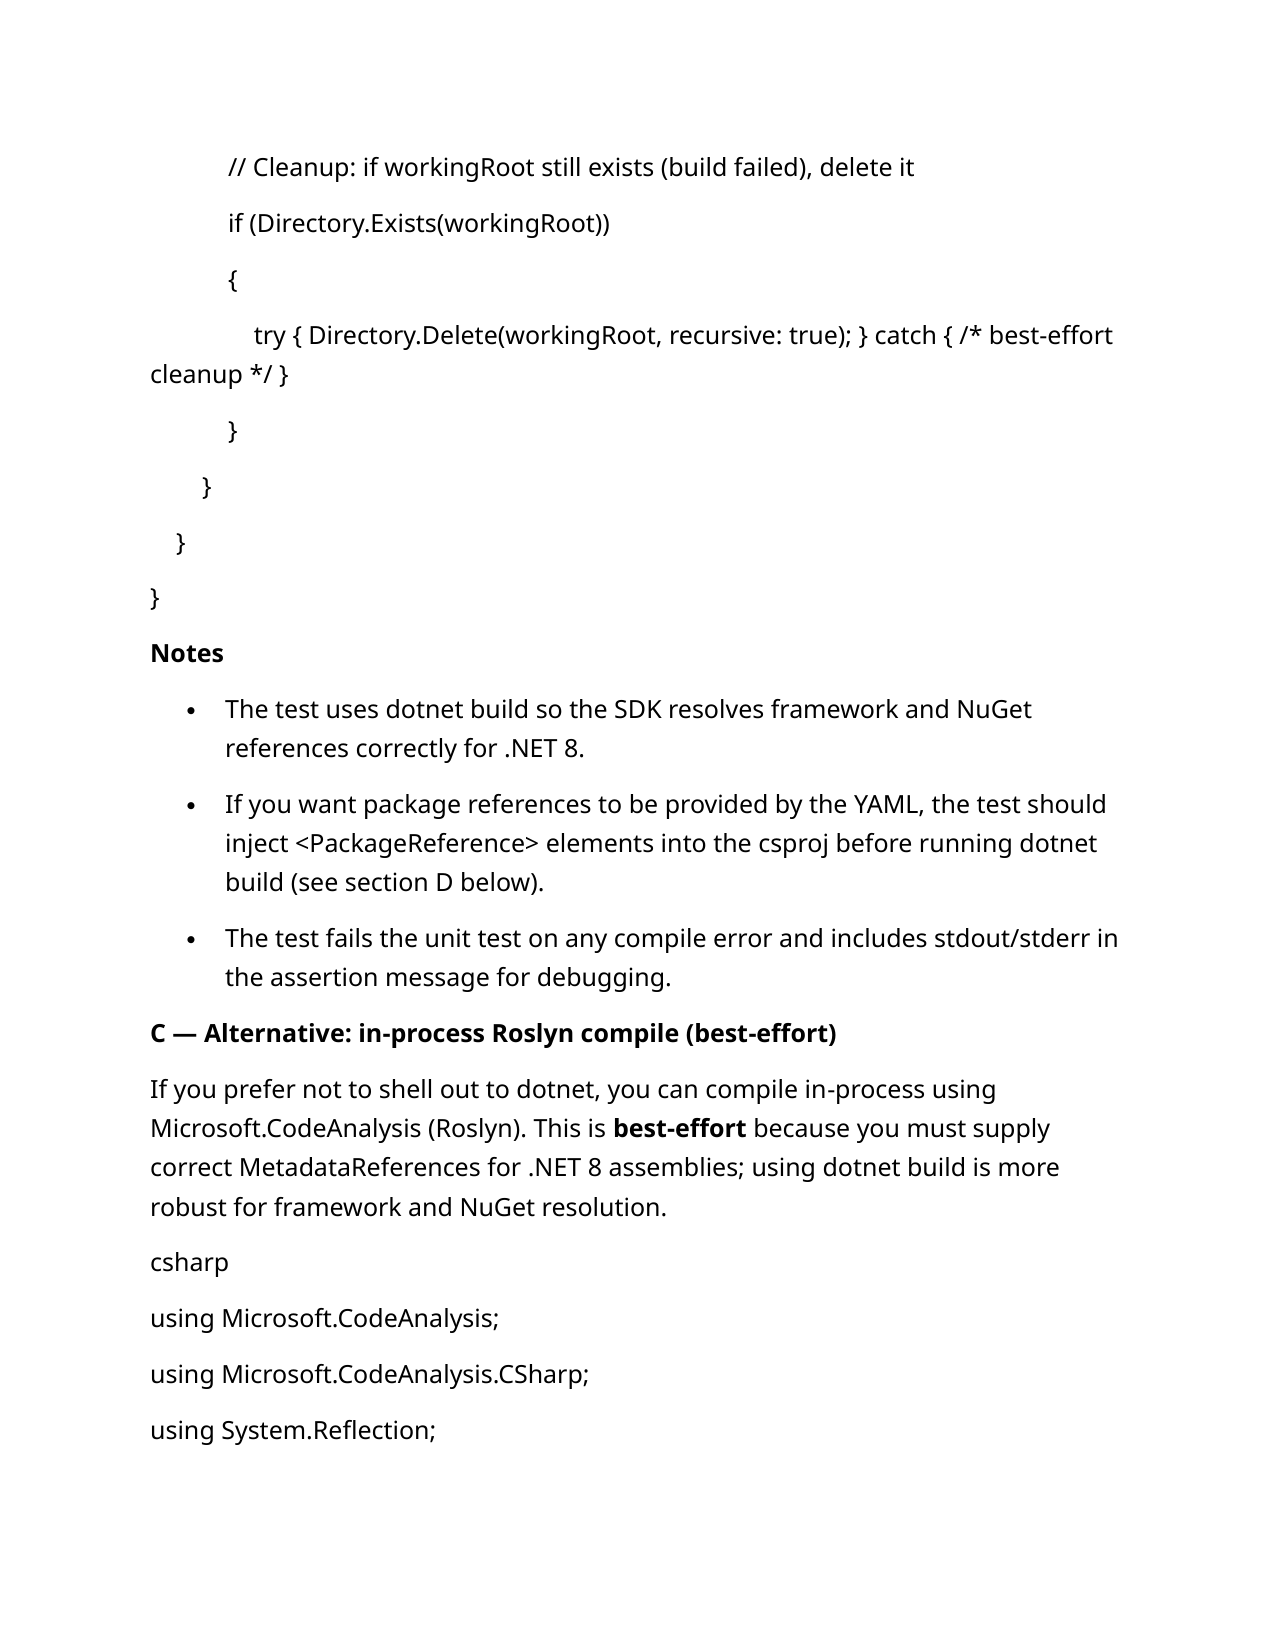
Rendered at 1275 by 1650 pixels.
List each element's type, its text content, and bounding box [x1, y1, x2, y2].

text using System.Reflection; [150, 1412, 1125, 1447]
list The test uses dotnet build so the SDK resolves framework and NuGet references correctly for .NET 8. [187, 692, 1125, 765]
text C — Alternative: in‑process Roslyn compile (best‑effort) [150, 1016, 1125, 1050]
text // Cleanup: if workingRoot still exists (build failed), delete it [150, 150, 1125, 184]
text if (Directory.Exists(workingRoot)) [150, 206, 1125, 240]
text } [150, 468, 1125, 502]
text csharp [150, 1245, 1125, 1279]
list If you want package references to be provided by the YAML, the test should inject <PackageReference> elements into the csproj before running dotnet build (see section D below). [187, 787, 1125, 899]
text } [150, 524, 1125, 558]
text If you prefer not to shell out to dotnet, you can compile in‑process using Microsoft.CodeAnalysis (Roslyn). This is best‑effort because you must supply correct MetadataReferences for .NET 8 assemblies; using dotnet build is more robust for framework and NuGet resolution. [150, 1072, 1125, 1223]
text { [150, 262, 1125, 296]
text } [150, 580, 1125, 614]
text using Microsoft.CodeAnalysis.CSharp; [150, 1357, 1125, 1391]
text Notes [150, 636, 1125, 670]
text } [150, 412, 1125, 447]
text try { Directory.Delete(workingRoot, recursive: true); } catch { /* best-effort cleanup */ } [150, 317, 1125, 391]
list The test fails the unit test on any compile error and includes stdout/stderr in the assertion message for debugging. [187, 921, 1125, 994]
text using Microsoft.CodeAnalysis; [150, 1301, 1125, 1335]
